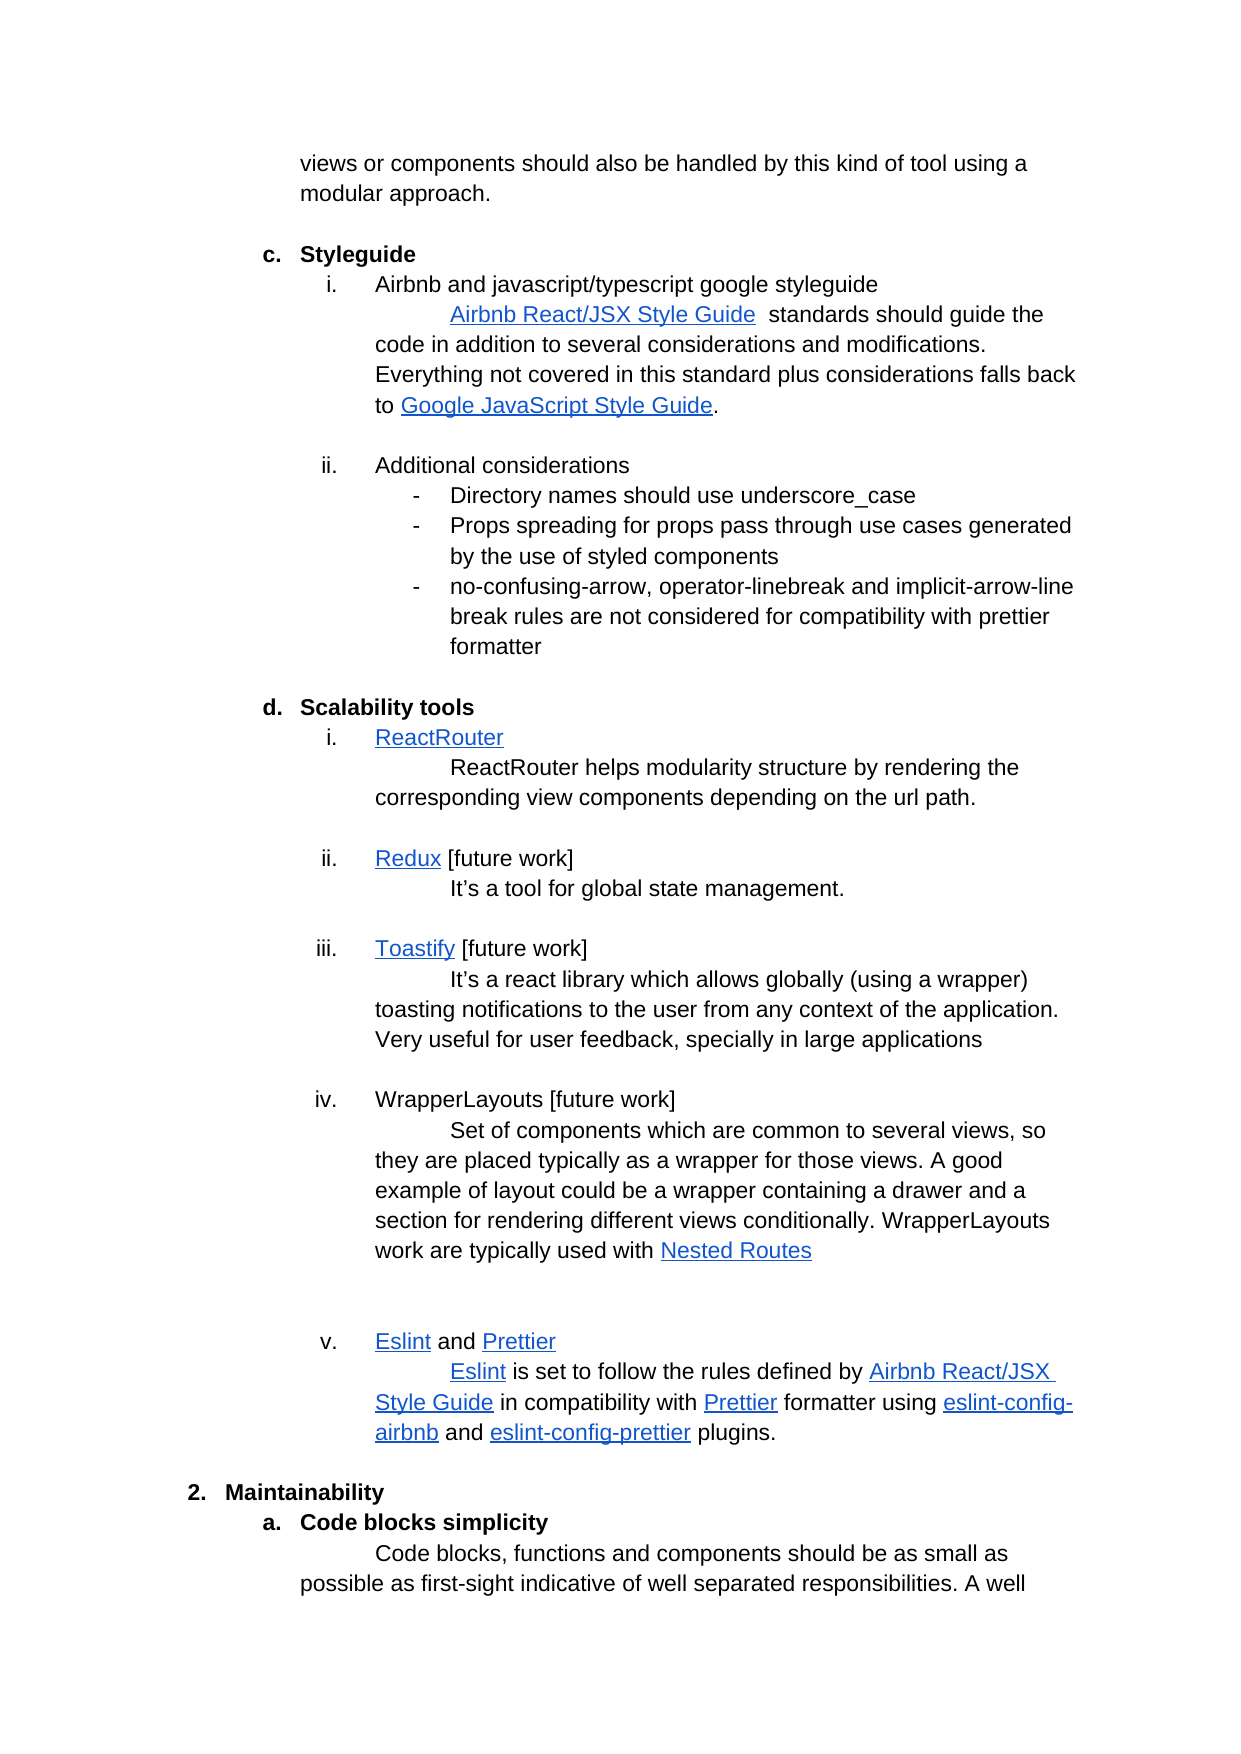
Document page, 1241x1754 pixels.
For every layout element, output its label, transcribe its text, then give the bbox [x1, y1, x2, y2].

list Airbnb and javascript/typescript google styleguide [337, 271, 1090, 297]
text ReactRouter helps modularity structure by rendering the corresponding view components depending on the url path. [375, 754, 1090, 811]
text Eslint is set to follow the rules defined by Airbnb React/JSX Style Guide in compatibility with Prettier formatter using eslint-config-airbnb and eslint-config-prettier plugins. [375, 1358, 1090, 1445]
list Directory names should use underscore_case [412, 482, 1090, 509]
list no-confusing-arrow, operator-linebreak and implicit-arrow-line break rules are not considered for compatibility with prettier formatter [412, 573, 1090, 660]
list Redux [future work] [337, 845, 1090, 871]
list Code blocks simplicity [262, 1509, 1090, 1536]
text Airbnb React/JSX Style Guide standards should guide the code in addition to several considerations and modifications. Everything not covered in this standard plus considerations falls back to Google JavaScript Style Guide. [375, 301, 1090, 418]
text It’s a tool for global state management. [375, 875, 1090, 901]
list Maintainability [187, 1479, 1090, 1506]
list Toastify [future work] [337, 935, 1090, 962]
list Eslint and Prettier [337, 1328, 1090, 1354]
list Scalability tools [262, 694, 1090, 720]
text Set of components which are common to several views, so they are placed typically as a wrapper for those views. A good example of layout could be a wrapper containing a drawer and a section for rendering different views conditionally. WrapperLayouts work are typically used with Nested Routes [375, 1117, 1090, 1264]
list WrapperLayouts [future work] [337, 1086, 1090, 1113]
text Code blocks, functions and components should be as small as possible as first-sight indicative of well separated responsibilities. A well [300, 1539, 1090, 1596]
text It’s a react library which allows globally (using a wrapper) toasting notifications to the user from any context of the application. Very useful for user feedback, specially in large applications [375, 966, 1090, 1052]
list Styleguide [262, 241, 1090, 267]
list ReactRouter [337, 724, 1090, 750]
list Props spreading for props pass through use cases generated by the use of styled components [412, 512, 1090, 569]
list Additional considerations [337, 452, 1090, 478]
text views or components should also be handled by this kind of tool using a modular approach. [300, 150, 1090, 207]
